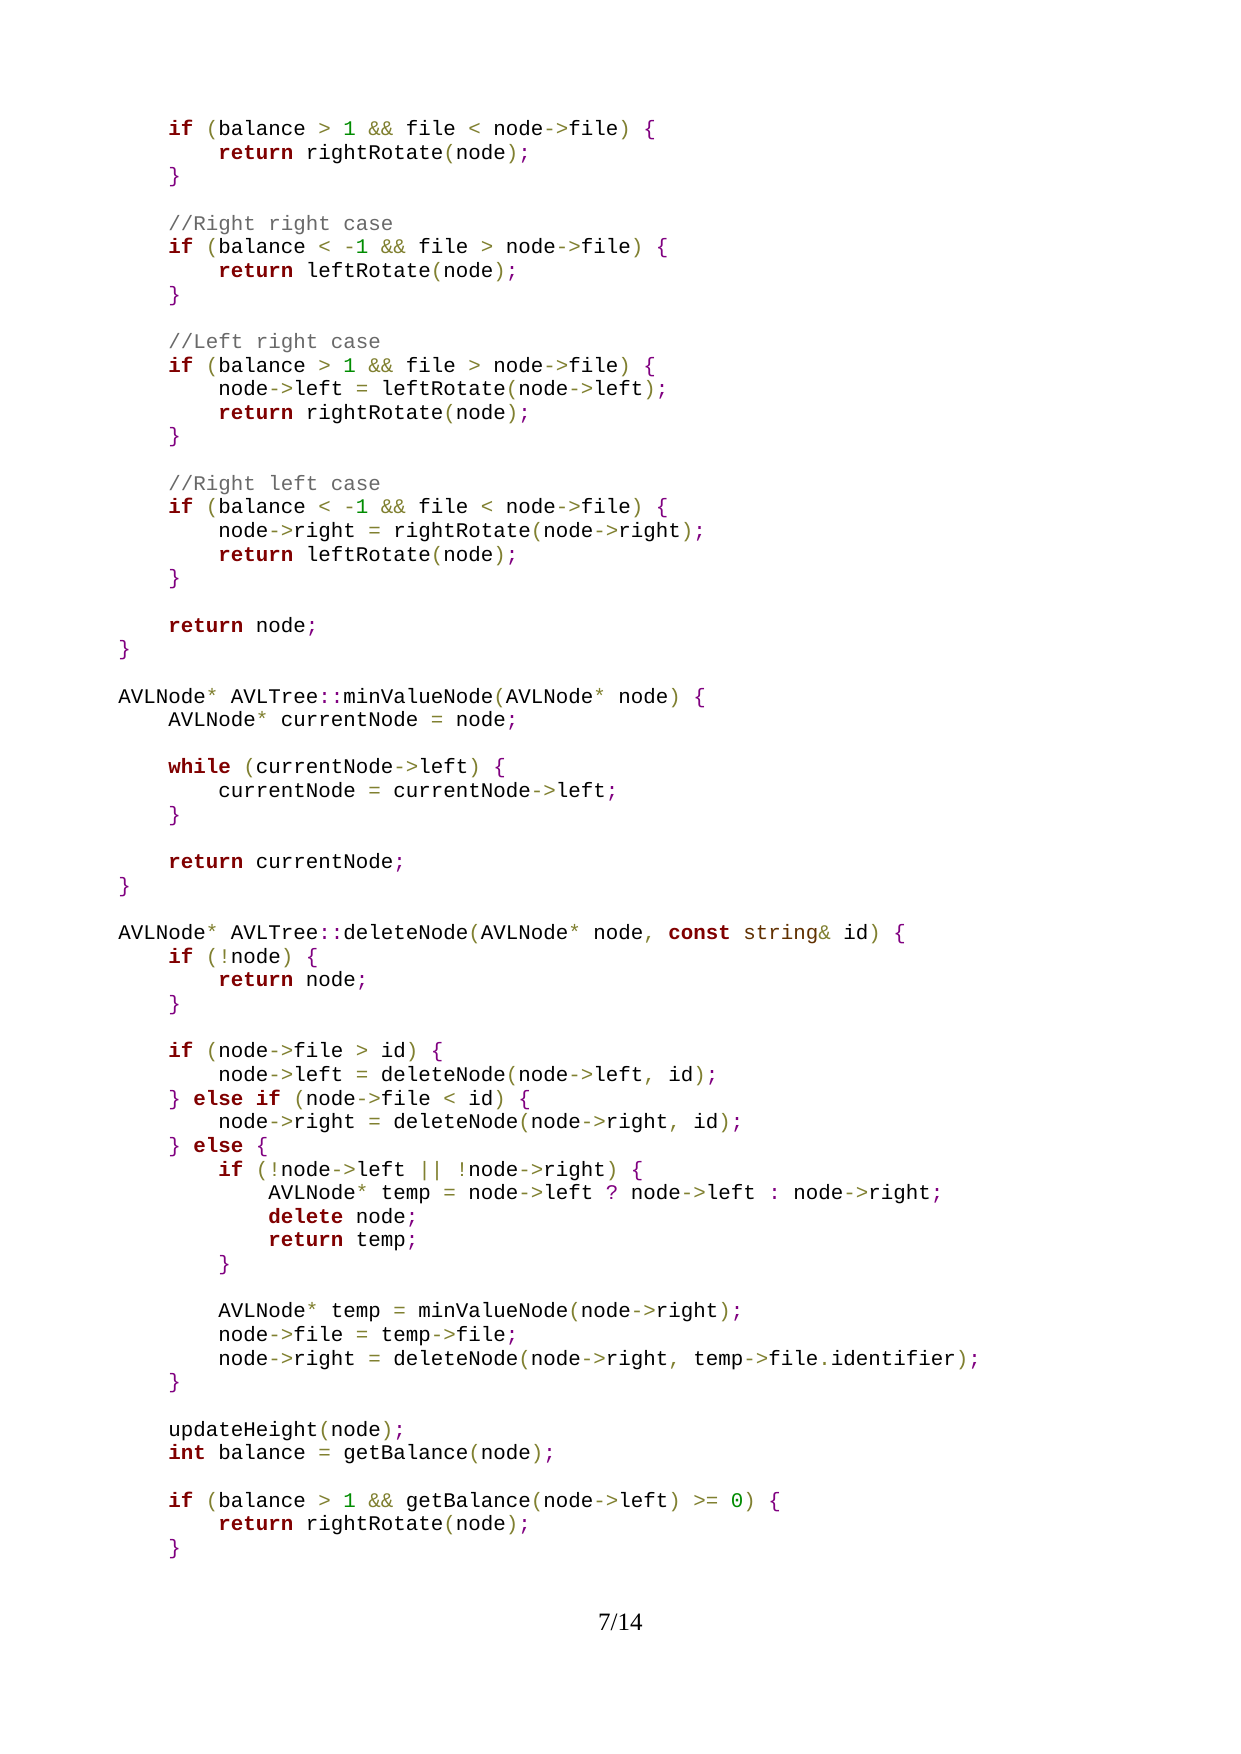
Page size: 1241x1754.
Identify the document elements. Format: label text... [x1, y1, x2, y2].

text return rightRotate(node); [118, 1513, 1122, 1537]
text AVLNode* AVLTree::minValueNode(AVLNode* node) { [118, 686, 1122, 709]
text if (balance > 1 && file > node->file) { [118, 354, 1122, 378]
text return rightRotate(node); [118, 402, 1122, 426]
text return node; [118, 969, 1122, 993]
text return node; [118, 615, 1122, 638]
text } [118, 993, 1122, 1017]
text return temp; [118, 1229, 1122, 1253]
text } [118, 165, 1122, 189]
text } else if (node->file < id) { [118, 1088, 1122, 1111]
text delete node; [118, 1206, 1122, 1229]
text if (node->file > id) { [118, 1040, 1122, 1064]
text node->left = deleteNode(node->left, id); [118, 1064, 1122, 1088]
text AVLNode* AVLTree::deleteNode(AVLNode* node, const string& id) { [118, 922, 1122, 946]
text } [118, 875, 1122, 898]
text } [118, 567, 1122, 591]
text //Right left case [118, 473, 1122, 496]
text node->file = temp->file; [118, 1324, 1122, 1348]
text AVLNode* temp = minValueNode(node->right); [118, 1300, 1122, 1324]
text node->left = leftRotate(node->left); [118, 378, 1122, 402]
text if (balance < -1 && file < node->file) { [118, 496, 1122, 520]
text if (balance > 1 && file < node->file) { [118, 118, 1122, 142]
text while (currentNode->left) { [118, 757, 1122, 780]
text //Right right case [118, 213, 1122, 236]
text } [118, 804, 1122, 827]
text AVLNode* temp = node->left ? node->left : node->right; [118, 1182, 1122, 1206]
text } [118, 284, 1122, 307]
text if (!node->left || !node->right) { [118, 1158, 1122, 1182]
text return leftRotate(node); [118, 544, 1122, 567]
text node->right = deleteNode(node->right, id); [118, 1111, 1122, 1135]
text } [118, 1371, 1122, 1395]
text return currentNode; [118, 851, 1122, 875]
text } [118, 1537, 1122, 1561]
text return rightRotate(node); [118, 142, 1122, 165]
text node->right = deleteNode(node->right, temp->file.identifier); [118, 1348, 1122, 1371]
text if (!node) { [118, 946, 1122, 969]
text int balance = getBalance(node); [118, 1442, 1122, 1466]
text node->right = rightRotate(node->right); [118, 520, 1122, 544]
text } [118, 1253, 1122, 1277]
text if (balance > 1 && getBalance(node->left) >= 0) { [118, 1489, 1122, 1513]
text return leftRotate(node); [118, 260, 1122, 284]
text updateHeight(node); [118, 1419, 1122, 1442]
text currentNode = currentNode->left; [118, 780, 1122, 804]
text if (balance < -1 && file > node->file) { [118, 236, 1122, 260]
text //Left right case [118, 331, 1122, 354]
text } else { [118, 1135, 1122, 1158]
text AVLNode* currentNode = node; [118, 709, 1122, 733]
text } [118, 638, 1122, 662]
text } [118, 426, 1122, 449]
